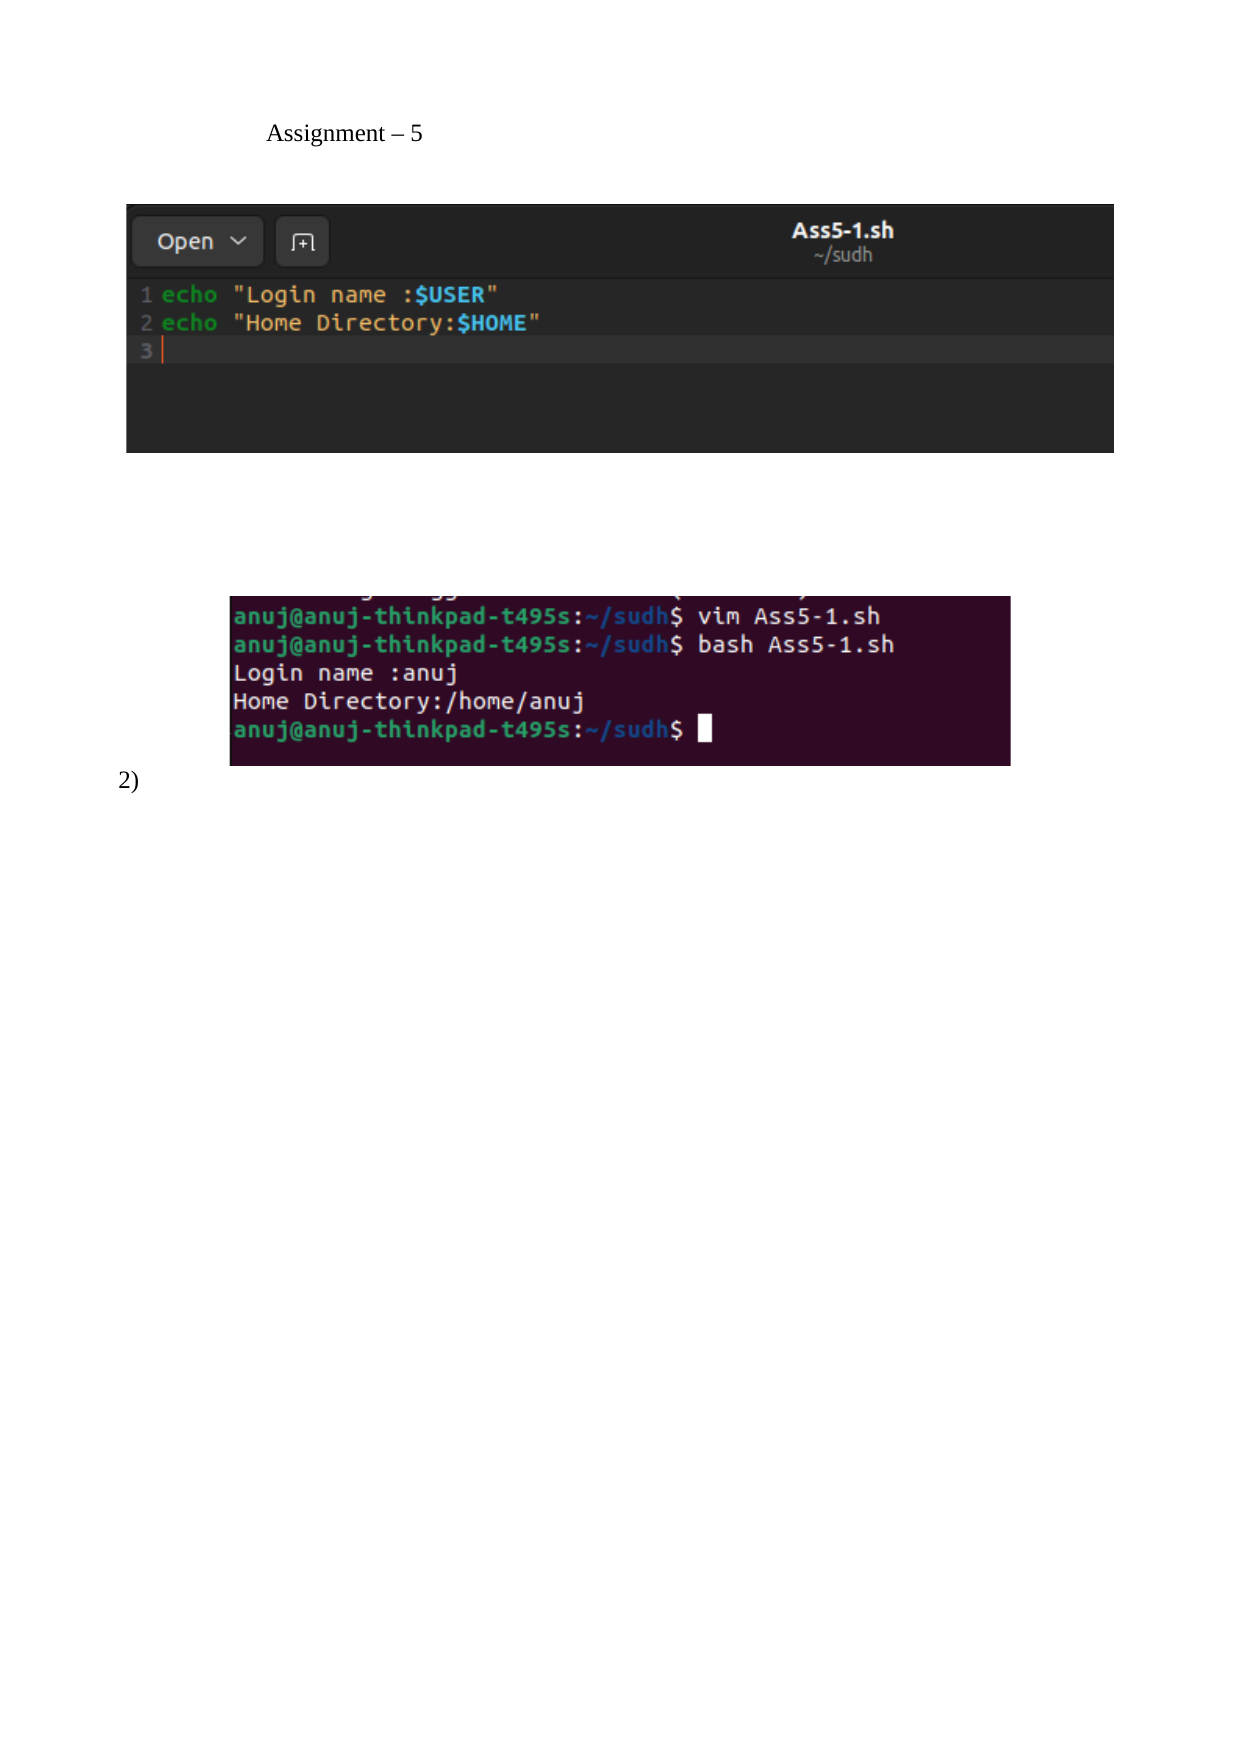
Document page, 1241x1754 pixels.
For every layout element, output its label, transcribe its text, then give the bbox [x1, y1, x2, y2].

text 2) [118, 597, 1122, 794]
picture [229, 596, 1011, 766]
text Assignment – 5 [118, 118, 1122, 147]
picture [126, 204, 1114, 453]
